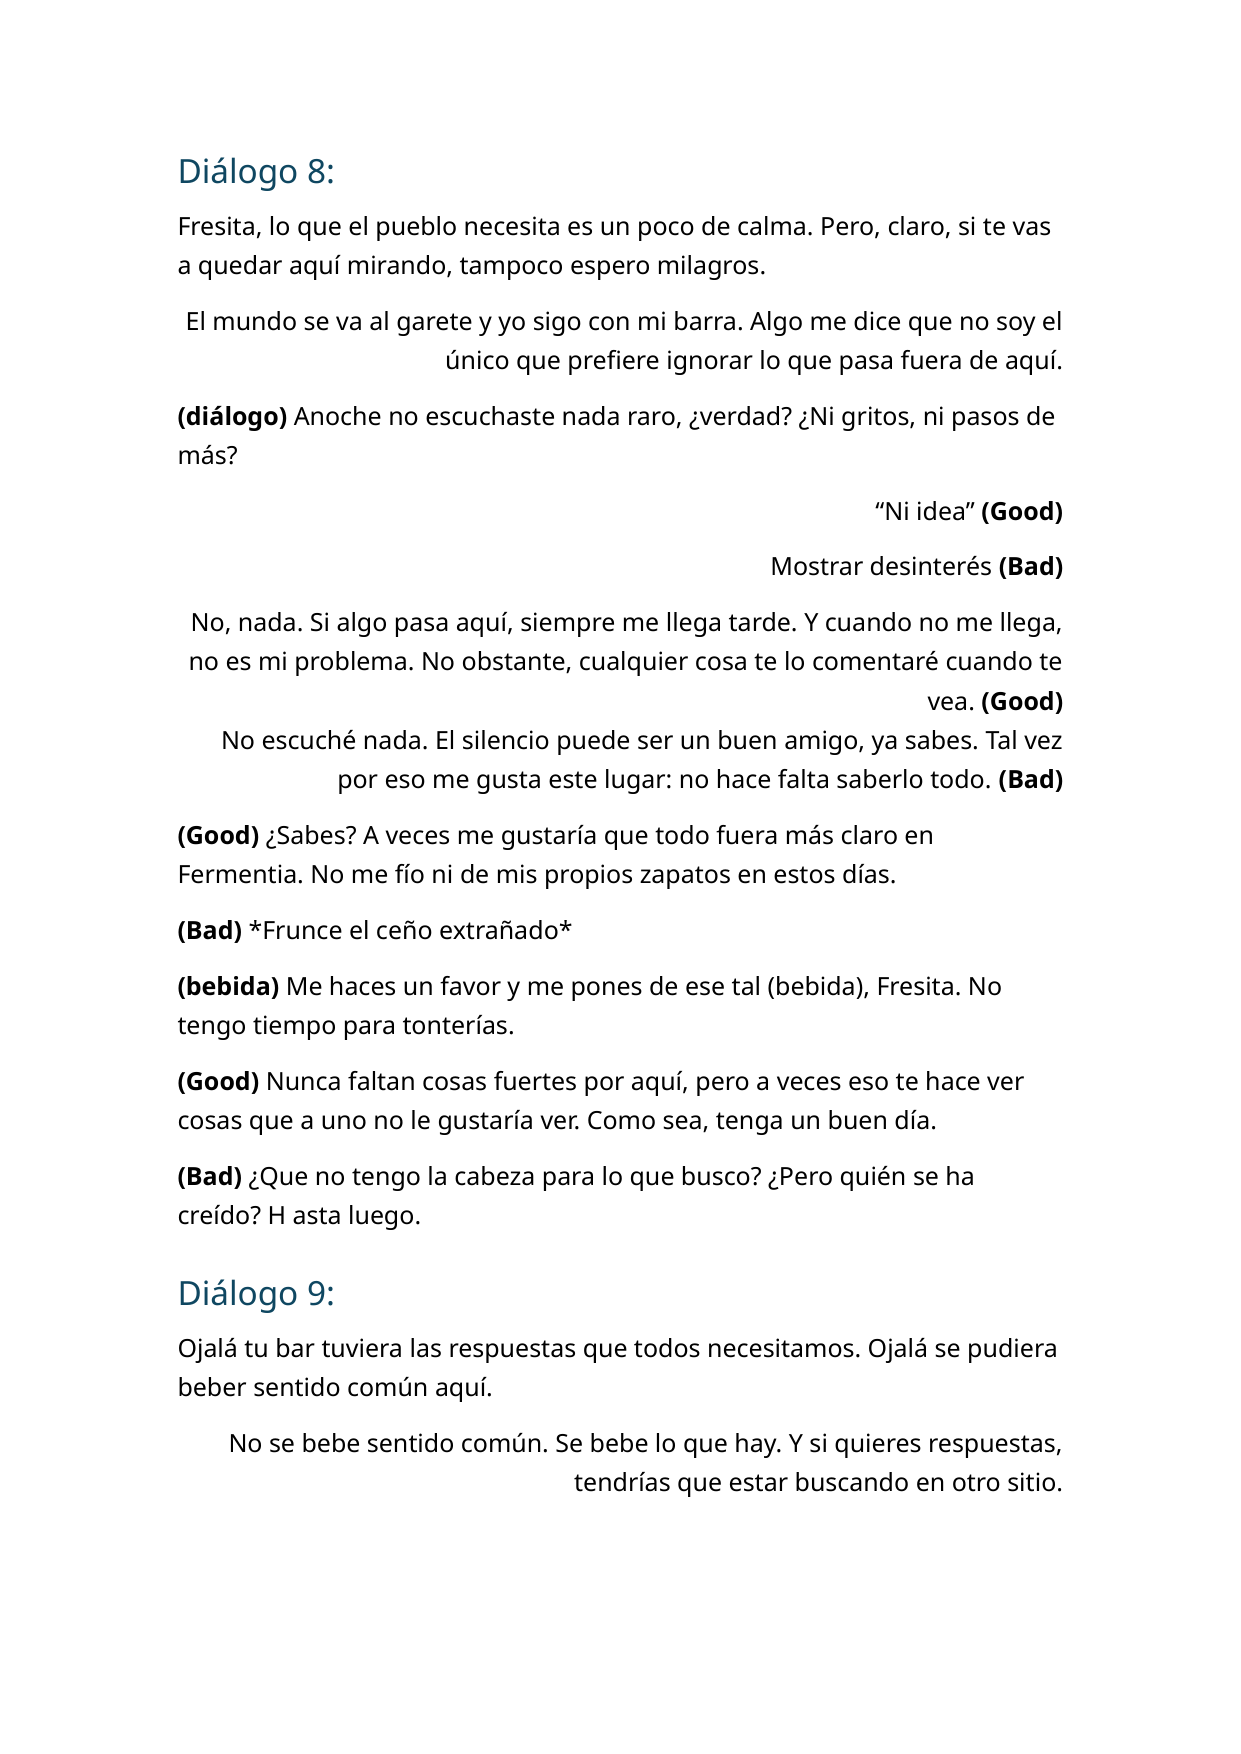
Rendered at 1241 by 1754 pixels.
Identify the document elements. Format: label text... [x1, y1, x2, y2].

text (Bad) ¿Que no tengo la cabeza para lo que busco? ¿Pero quién se ha creído? H asta luego. [177, 1158, 1063, 1231]
text No se bebe sentido común. Se bebe lo que hay. Y si quieres respuestas, tendrías que estar buscando en otro sitio. [177, 1425, 1063, 1498]
text (Good) ¿Sabes? A veces me gustaría que todo fuera más claro en Fermentia. No me fío ni de mis propios zapatos en estos días. [177, 817, 1063, 891]
text (Good) Nunca faltan cosas fuertes por aquí, pero a veces eso te hace ver cosas que a uno no le gustaría ver. Como sea, tenga un buen día. [177, 1063, 1063, 1136]
text Fresita, lo que el pueblo necesita es un poco de calma. Pero, claro, si te vas a quedar aquí mirando, tampoco espero milagros. [177, 208, 1063, 281]
text “Ni idea” (Good) [177, 493, 1063, 527]
subtitle Diálogo 8: [177, 148, 1063, 193]
text (bebida) Me haces un favor y me pones de ese tal (bebida), Fresita. No tengo tiempo para tonterías. [177, 968, 1063, 1041]
text (diálogo) Anoche no escuchaste nada raro, ¿verdad? ¿Ni gritos, ni pasos de más? [177, 398, 1063, 471]
text Ojalá tu bar tuviera las respuestas que todos necesitamos. Ojalá se pudiera beber sentido común aquí. [177, 1330, 1063, 1403]
text No, nada. Si algo pasa aquí, siempre me llega tarde. Y cuando no me llega, no es mi problema. No obstante, cualquier cosa te lo comentaré cuando te vea. (Good) No escuché nada. El silencio puede ser un buen amigo, ya sabes. Tal vez por eso me gusta este lugar: no hace falta saberlo todo. (Bad) [177, 605, 1063, 796]
text (Bad) *Frunce el ceño extrañado* [177, 912, 1063, 946]
text El mundo se va al garete y yo sigo con mi barra. Algo me dice que no soy el único que prefiere ignorar lo que pasa fuera de aquí. [177, 303, 1063, 376]
subtitle Diálogo 9: [177, 1270, 1063, 1315]
text Mostrar desinterés (Bad) [177, 549, 1063, 583]
